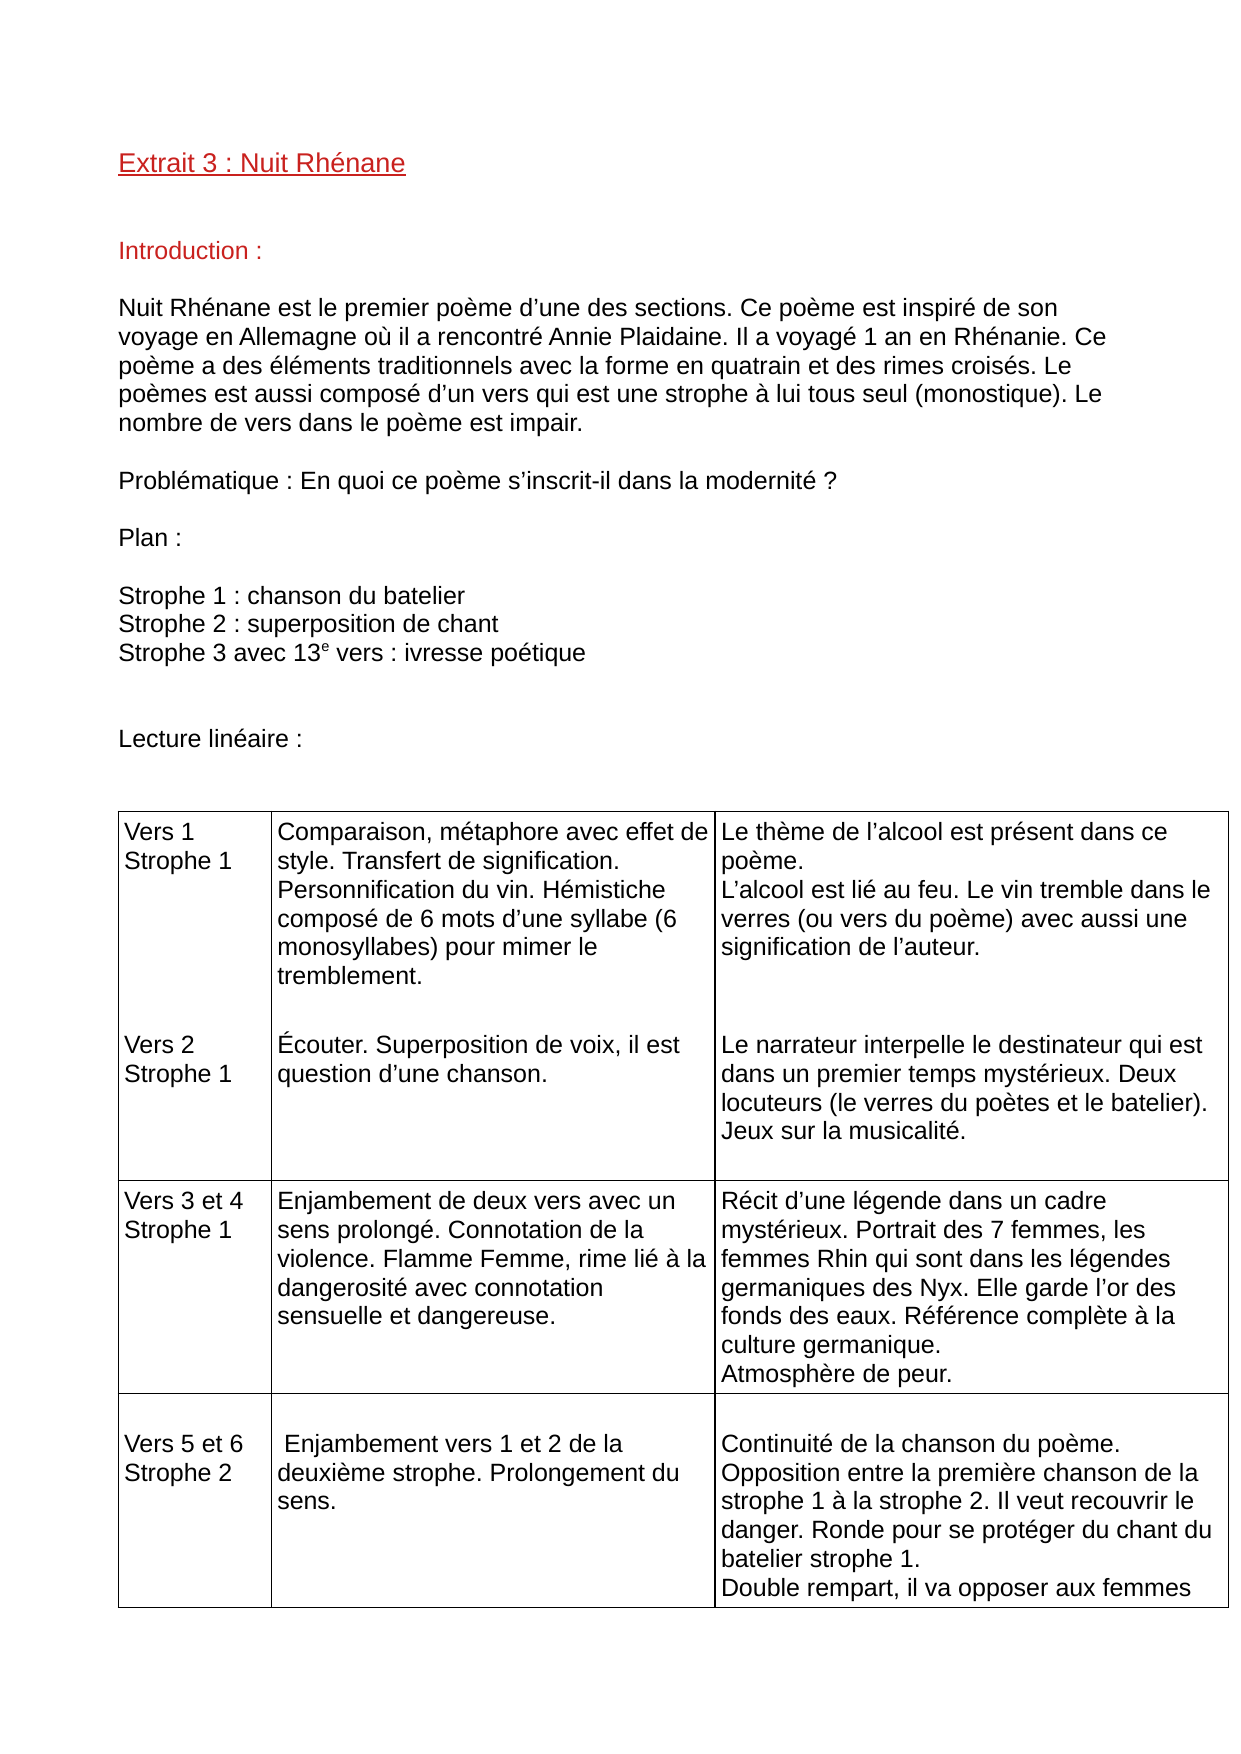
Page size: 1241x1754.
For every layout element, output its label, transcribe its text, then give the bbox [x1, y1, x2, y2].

table_cell Enjambement vers 1 et 2 de la deuxième strophe. Prolongement du sens. [272, 1394, 714, 1607]
text Strophe 3 avec 13e vers : ivresse poétique [118, 638, 1122, 667]
table_cell Enjambement de deux vers avec un sens prolongé. Connotation de la violence. Flamme Femme, rime lié à la dangerosité avec connotation sensuelle et dangereuse. [272, 1181, 714, 1393]
text Plan : [118, 523, 1122, 552]
text Introduction : [118, 236, 1122, 264]
table_cell Continuité de la chanson du poème. Opposition entre la première chanson de la strophe 1 à la strophe 2. Il veut recouvrir le danger. Ronde pour se protéger du chant du batelier strophe 1. Double rempart, il va opposer aux femmes [716, 1394, 1228, 1607]
table_cell Vers 5 et 6 Strophe 2 [119, 1394, 271, 1607]
table_header Comparaison, métaphore avec effet de style. Transfert de signification. Personnification du vin. Hémistiche composé de 6 mots d’une syllabe (6 monosyllabes) pour mimer le tremblement. [272, 812, 714, 1024]
text Lecture linéaire : [118, 724, 1122, 753]
text Strophe 2 : superposition de chant [118, 609, 1122, 638]
table_header Vers 1 Strophe 1 [119, 812, 271, 1024]
text Nuit Rhénane est le premier poème d’une des sections. Ce poème est inspiré de son voyage en Allemagne où il a rencontré Annie Plaidaine. Il a voyagé 1 an en Rhénanie. Ce poème a des éléments traditionnels avec la forme en quatrain et des rimes croisés. Le poèmes est aussi composé d’un vers qui est une strophe à lui tous seul (monostique). Le nombre de vers dans le poème est impair. [118, 293, 1122, 437]
text Problématique : En quoi ce poème s’inscrit-il dans la modernité ? [118, 466, 1122, 494]
table_cell Écouter. Superposition de voix, il est question d’une chanson. [272, 1024, 714, 1179]
text Extrait 3 : Nuit Rhénane [118, 147, 1122, 178]
table_cell Vers 3 et 4 Strophe 1 [119, 1181, 271, 1393]
table_cell Récit d’une légende dans un cadre mystérieux. Portrait des 7 femmes, les femmes Rhin qui sont dans les légendes germaniques des Nyx. Elle garde l’or des fonds des eaux. Référence complète à la culture germanique. Atmosphère de peur. [716, 1181, 1228, 1393]
table_cell Le narrateur interpelle le destinateur qui est dans un premier temps mystérieux. Deux locuteurs (le verres du poètes et le batelier). Jeux sur la musicalité. [716, 1024, 1228, 1179]
text Strophe 1 : chanson du batelier [118, 581, 1122, 609]
table_header Le thème de l’alcool est présent dans ce poème. L’alcool est lié au feu. Le vin tremble dans le verres (ou vers du poème) avec aussi une signification de l’auteur. [716, 812, 1228, 1024]
table_cell Vers 2 Strophe 1 [119, 1024, 271, 1179]
